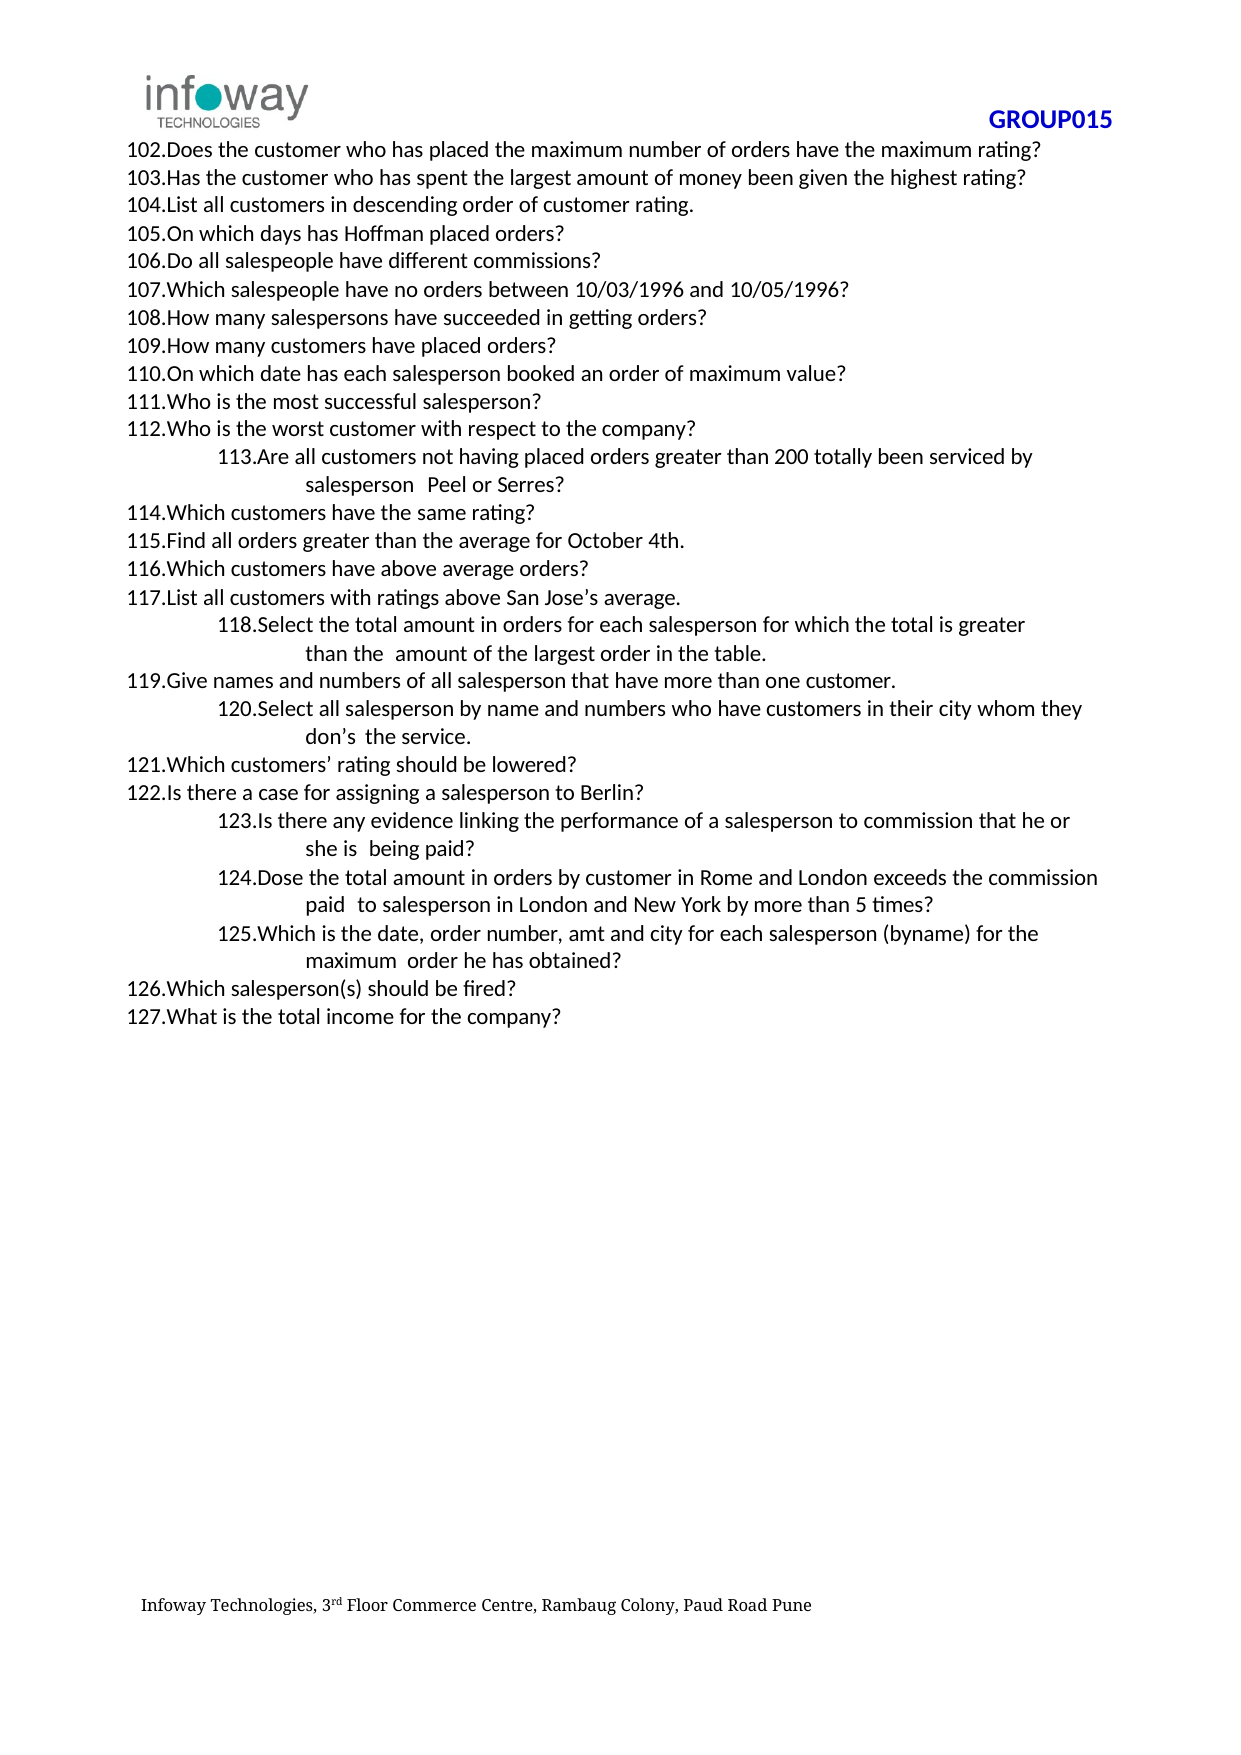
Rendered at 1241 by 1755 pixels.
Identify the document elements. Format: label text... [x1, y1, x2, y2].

list On which days has Hoffman placed orders? [126, 219, 1138, 247]
list Which salesperson(s) should be fired? [126, 975, 1138, 1002]
list Which customers have above average orders? [126, 554, 1138, 583]
list Dose the total amount in orders by customer in Rome and London exceeds the commission paid to salesperson in London and New York by more than 5 times? [217, 863, 1100, 919]
list Select the total amount in orders for each salesperson for which the total is greater than the amount of the largest order in the table. [217, 611, 1071, 667]
list Is there a case for assigning a salesperson to Berlin? [126, 778, 1138, 807]
list How many customers have placed orders? [126, 331, 1138, 359]
list Who is the worst customer with respect to the company? [126, 415, 1138, 442]
list Who is the most successful salesperson? [126, 387, 1138, 415]
list Which is the date, order number, amt and city for each salesperson (byname) for the maximum order he has obtained? [217, 919, 1094, 975]
list Select all salesperson by name and numbers who have customers in their city whom they don’s the service. [217, 694, 1099, 751]
list Is there any evidence linking the performance of a salesperson to commission that he or she is being paid? [217, 807, 1091, 863]
list List all customers with ratings above San Jose’s average. [126, 583, 1138, 611]
list Do all salespeople have different commissions? [126, 247, 1138, 275]
list Are all customers not having placed orders greater than 200 totally been serviced by salesperson Peel or Serres? [217, 442, 1108, 498]
list Which customers’ rating should be lowered? [126, 751, 1138, 778]
list Find all orders greater than the average for October 4th. [126, 527, 1138, 554]
list What is the total income for the company? [126, 1002, 1138, 1030]
list List all customers in descending order of customer rating. [126, 191, 1138, 219]
list Has the customer who has spent the largest amount of money been given the highest rating? [126, 163, 1138, 191]
list Which customers have the same rating? [126, 498, 1138, 527]
picture [140, 73, 311, 131]
list How many salespersons have succeeded in getting orders? [126, 303, 1138, 331]
list Which salespeople have no orders between 10/03/1996 and 10/05/1996? [126, 275, 1138, 303]
list Give names and numbers of all salesperson that have more than one customer. [126, 667, 1138, 694]
list On which date has each salesperson booked an order of maximum value? [126, 359, 1138, 387]
list Does the customer who has placed the maximum number of orders have the maximum rating? [126, 135, 1138, 163]
